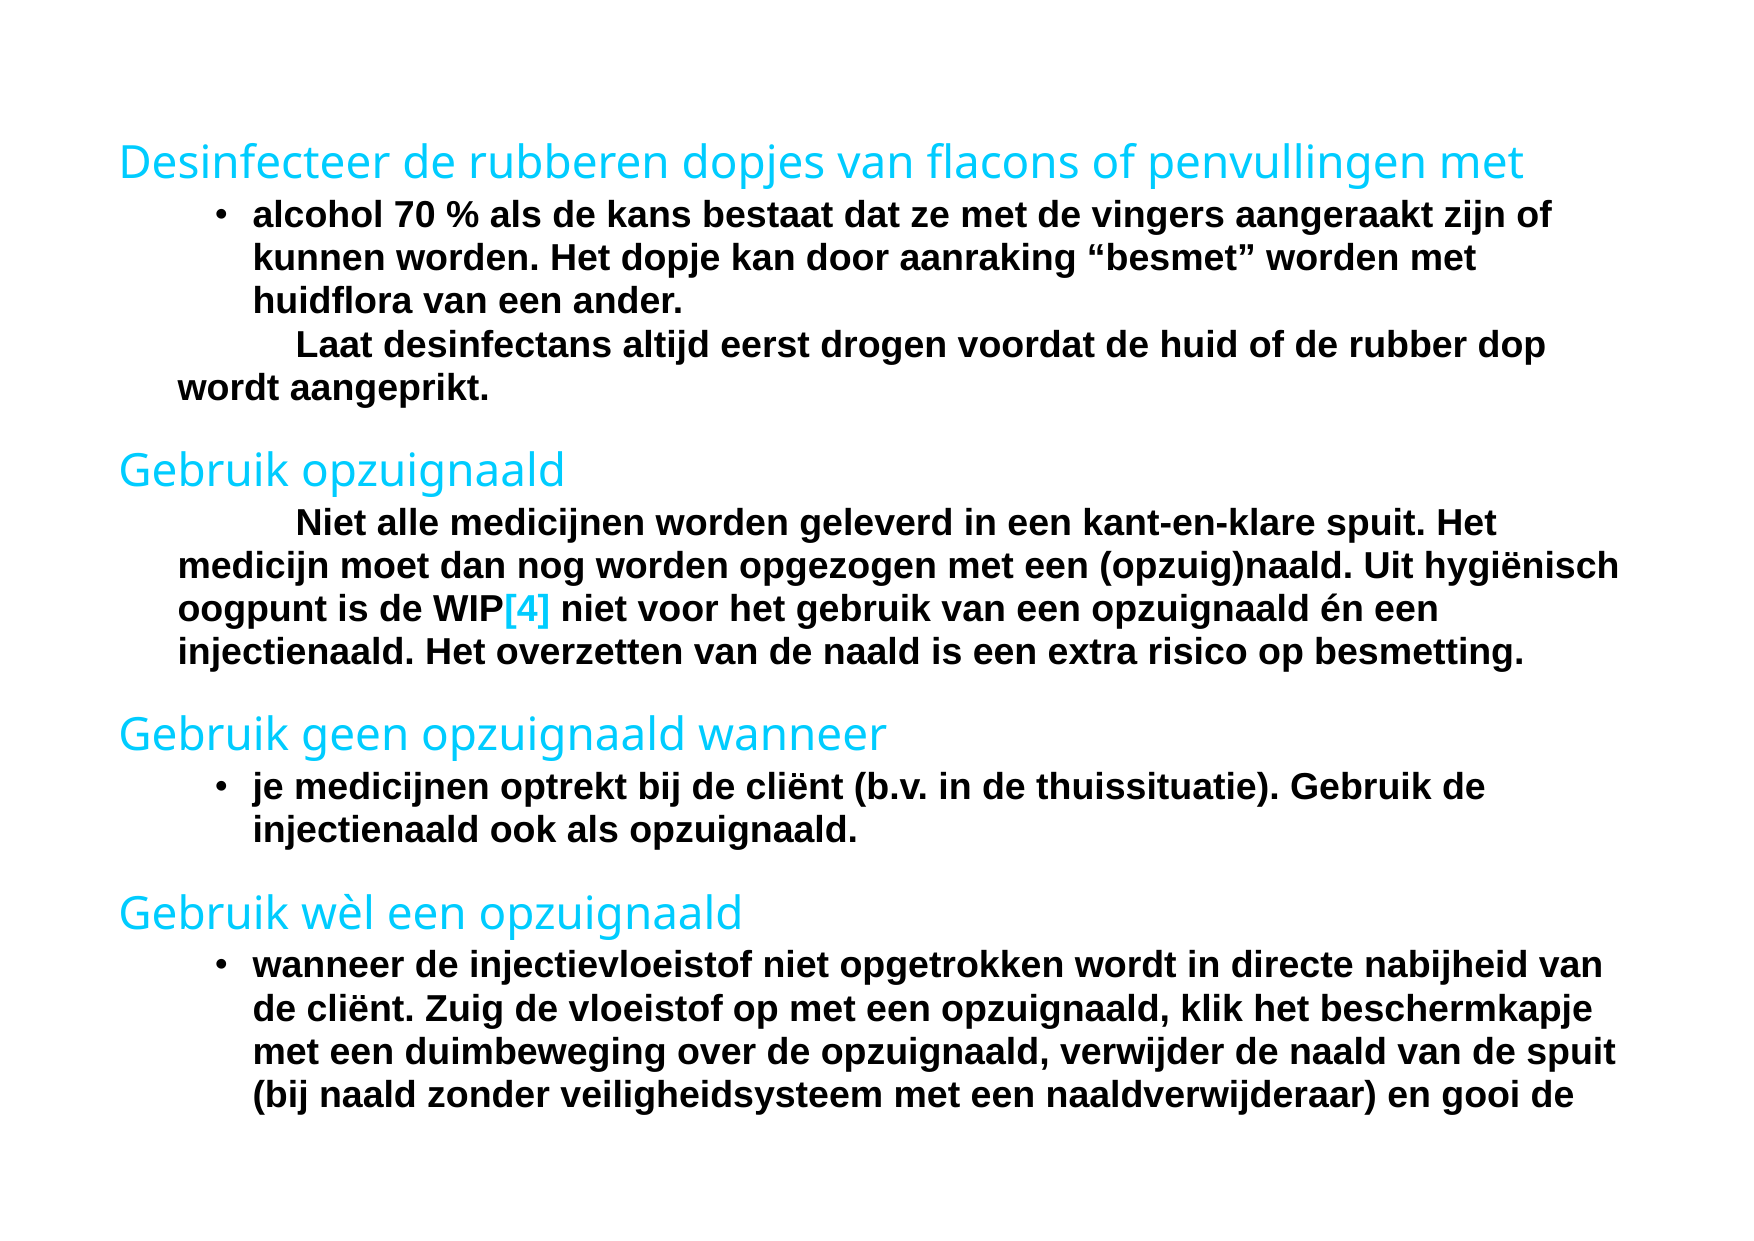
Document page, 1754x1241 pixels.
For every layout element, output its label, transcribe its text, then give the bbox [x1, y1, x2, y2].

subtitle Niet alle medicijnen worden geleverd in een kant-en-klare spuit. Het medicijn moet dan nog worden opgezogen met een (opzuig)naald. Uit hygiënisch oogpunt is de WIP[4] niet voor het gebruik van een opzuignaald én een injectienaald. Het overzetten van de naald is een extra risico op besmetting. [177, 500, 1636, 672]
subtitle Gebruik opzuignaald [118, 437, 1636, 500]
subtitle wanneer de injectievloeistof niet opgetrokken wordt in directe nabijheid van de cliënt. Zuig de vloeistof op met een opzuignaald, klik het beschermkapje met een duimbeweging over de opzuignaald, verwijder de naald van de spuit (bij naald zonder veiligheidsysteem met een naaldverwijderaar) en gooi de [215, 942, 1636, 1115]
subtitle Laat desinfectans altijd eerst drogen voordat de huid of de rubber dop wordt aangeprikt. [177, 322, 1636, 408]
subtitle Gebruik geen opzuignaald wanneer [118, 702, 1636, 764]
subtitle Desinfecteer de rubberen dopjes van flacons of penvullingen met [118, 130, 1636, 192]
subtitle Gebruik wèl een opzuignaald [118, 880, 1636, 942]
subtitle alcohol 70 % als de kans bestaat dat ze met de vingers aangeraakt zijn of kunnen worden. Het dopje kan door aanraking “besmet” worden met huidflora van een ander. [215, 192, 1636, 322]
subtitle je medicijnen optrekt bij de cliënt (b.v. in de thuissituatie). Gebruik de injectienaald ook als opzuignaald. [215, 764, 1636, 851]
